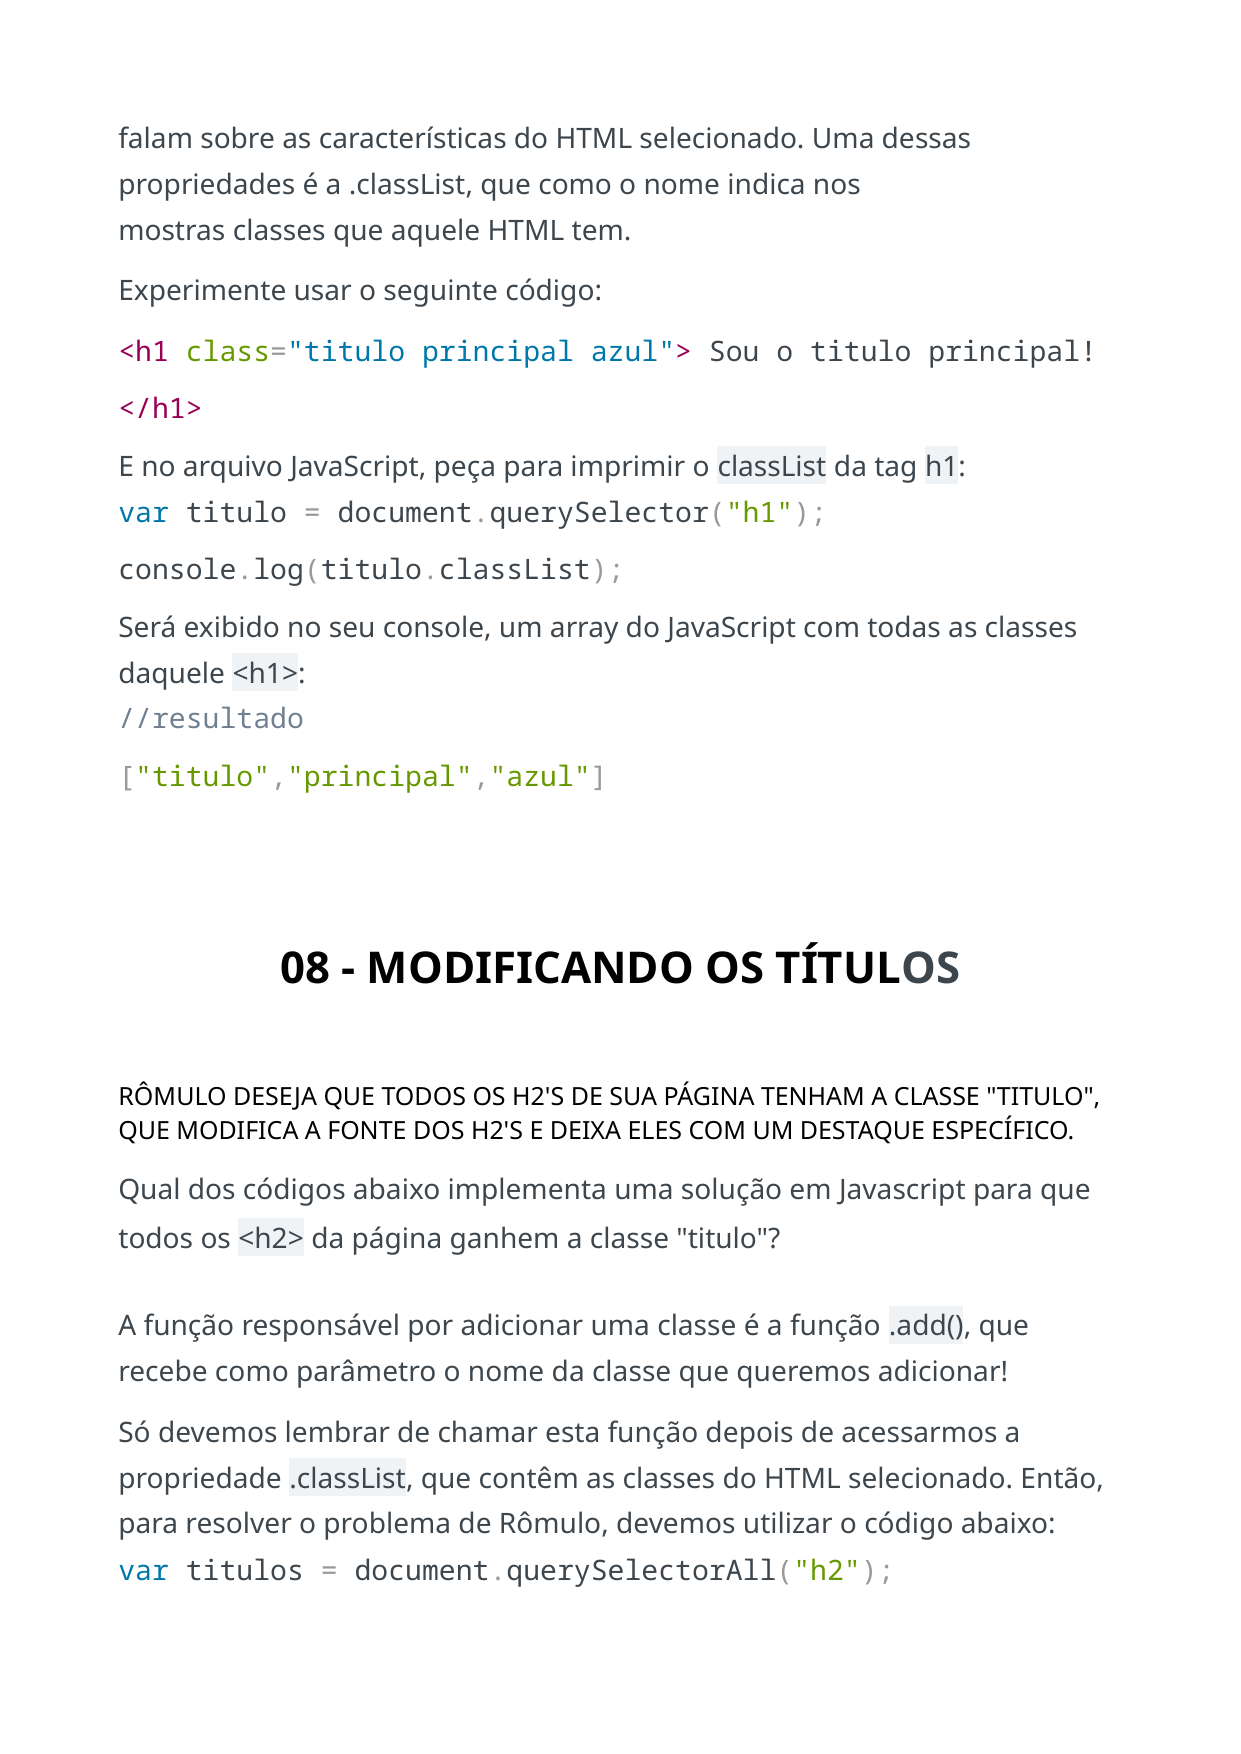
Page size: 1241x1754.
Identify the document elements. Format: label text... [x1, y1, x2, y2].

text ["titulo","principal","azul"] [118, 756, 1122, 795]
text falam sobre as características do HTML selecionado. Uma dessas propriedades é a .classList, que como o nome indica nos mostras classes que aquele HTML tem. [118, 118, 1122, 248]
subtitle Qual dos códigos abaixo implementa uma solução em Javascript para que todos os <h2> da página ganhem a classe "titulo"? [118, 1159, 1122, 1256]
subtitle 08 - Modificando os tÍtulos [118, 937, 1122, 997]
text <h1 class="titulo principal azul"> Sou o titulo principal! </h1> [118, 331, 1122, 427]
text Experimente usar o seguinte código: [118, 271, 1122, 309]
text E no arquivo JavaScript, peça para imprimir o classList da tag h1: [118, 446, 1122, 484]
subtitle Rômulo deseja que todos os H2's de sua página tenham a classe "titulo", que modifica a fonte dos H2's e deixa eles com um destaque específico. [118, 1079, 1122, 1147]
text //resultado [118, 699, 1122, 737]
text var titulo = document.querySelector("h1"); [118, 492, 1122, 530]
text A função responsável por adicionar uma classe é a função .add(), que recebe como parâmetro o nome da classe que queremos adicionar! [118, 1306, 1122, 1390]
text Só devemos lembrar de chamar esta função depois de acessarmos a propriedade .classList, que contêm as classes do HTML selecionado. Então, para resolver o problema de Rômulo, devemos utilizar o código abaixo: [118, 1412, 1122, 1542]
text var titulos = document.querySelectorAll("h2"); [118, 1550, 1122, 1588]
text console.log(titulo.classList); [118, 549, 1122, 588]
text Será exibido no seu console, um array do JavaScript com todas as classes daquele <h1>: [118, 607, 1122, 691]
